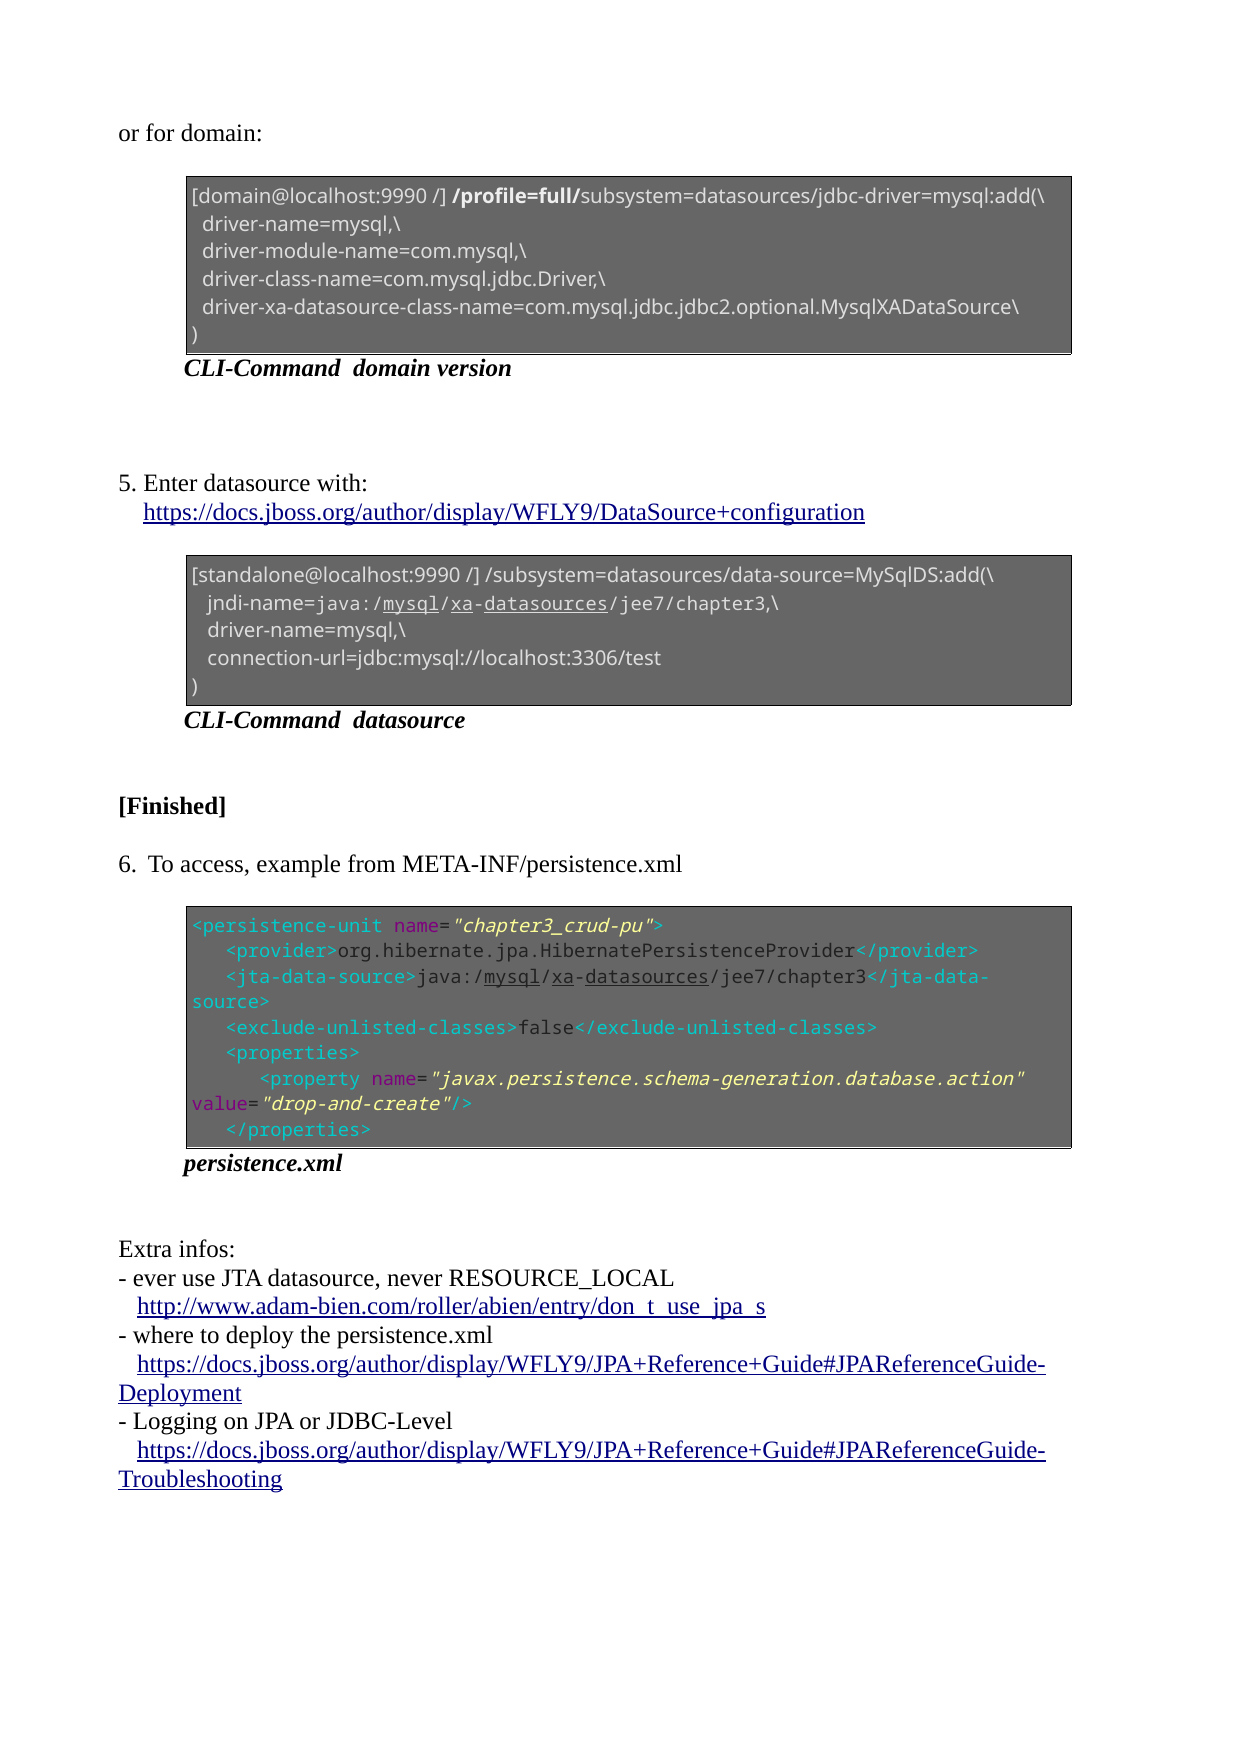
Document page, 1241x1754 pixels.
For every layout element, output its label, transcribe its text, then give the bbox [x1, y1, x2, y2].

table_header <persistence-unit name="chapter3_crud-pu"> <provider>org.hibernate.jpa.HibernatePersistenceProvider</provider> <jta-data-source>java:/mysql/xa-datasources/jee7/chapter3</jta-data-source> <exclude-unlisted-classes>false</exclude-unlisted-classes> <properties> <property name="javax.persistence.schema-generation.database.action" value="drop-and-create"/> </properties> [187, 907, 1071, 1147]
text CLI-Command datasource [177, 705, 1122, 734]
text CLI-Command domain version [177, 353, 1122, 382]
text persistence.xml [177, 1148, 1122, 1176]
text https://docs.jboss.org/author/display/WFLY9/DataSource+configuration [118, 497, 1122, 526]
text 5. Enter datasource with: [118, 468, 1122, 497]
text - where to deploy the persistence.xml [118, 1320, 1122, 1349]
text https://docs.jboss.org/author/display/WFLY9/JPA+Reference+Guide#JPAReferenceGuide-Troubleshooting [118, 1435, 1122, 1493]
table_header [standalone@localhost:9990 /] /subsystem=datasources/data-source=MySqlDS:add(\ jndi-name=java:/mysql/xa-datasources/jee7/chapter3,\ driver-name=mysql,\ connection-url=jdbc:mysql://localhost:3306/test ) [187, 556, 1071, 705]
text - Logging on JPA or JDBC-Level [118, 1406, 1122, 1435]
table_header [domain@localhost:9990 /] /profile=full/subsystem=datasources/jdbc-driver=mysql:add(\ driver-name=mysql,\ driver-module-name=com.mysql,\ driver-class-name=com.mysql.jdbc.Driver,\ driver-xa-datasource-class-name=com.mysql.jdbc.jdbc2.optional.MysqlXADataSource\ ) [187, 177, 1071, 353]
text Extra infos: [118, 1234, 1122, 1263]
text or for domain: [118, 118, 1122, 147]
text [Finished] [118, 791, 1122, 820]
text https://docs.jboss.org/author/display/WFLY9/JPA+Reference+Guide#JPAReferenceGuide-Deployment [118, 1349, 1122, 1406]
text http://www.adam-bien.com/roller/abien/entry/don_t_use_jpa_s [118, 1291, 1122, 1320]
text - ever use JTA datasource, never RESOURCE_LOCAL [118, 1263, 1122, 1291]
text 6. To access, example from META-INF/persistence.xml [118, 849, 1122, 877]
